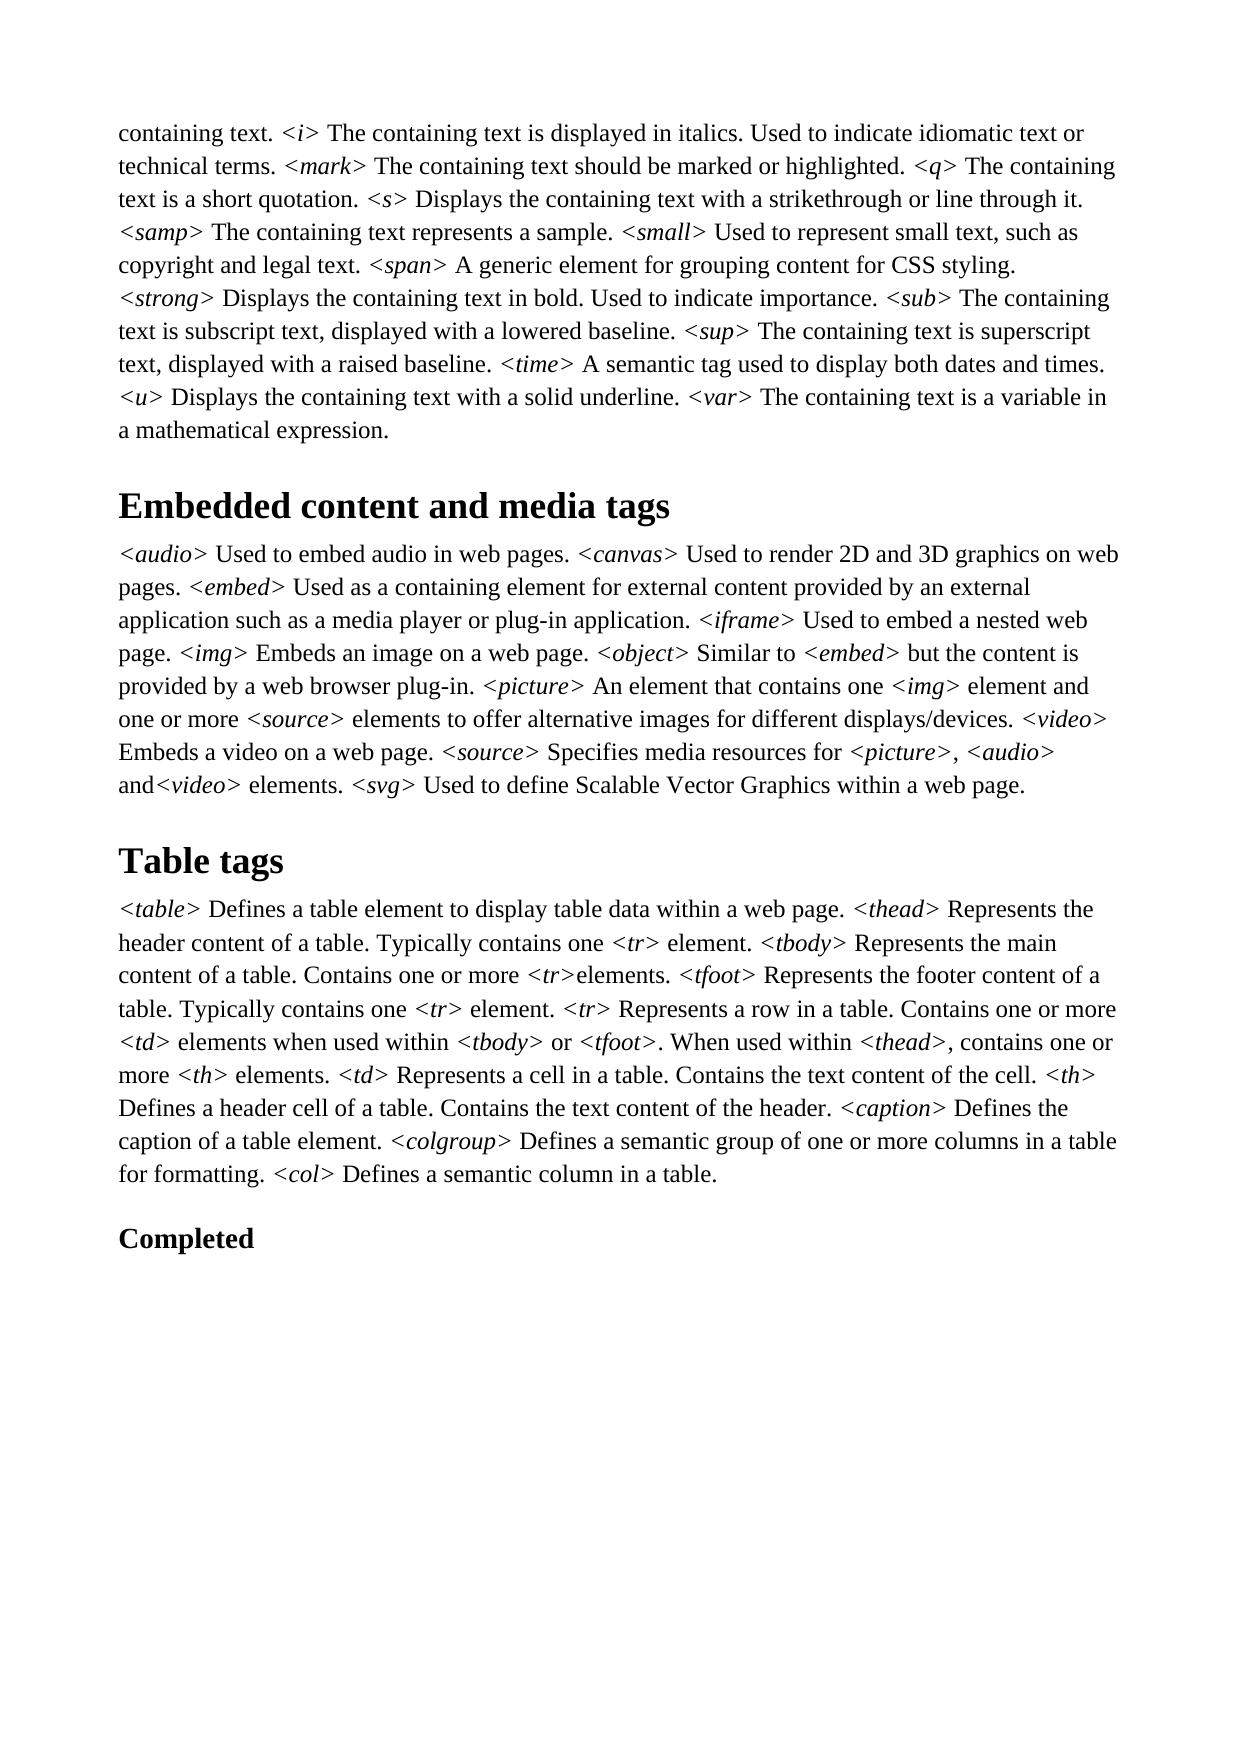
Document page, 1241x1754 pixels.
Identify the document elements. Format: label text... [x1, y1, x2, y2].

subtitle Embedded content and media tags [118, 484, 1122, 527]
subtitle Completed [118, 1221, 1122, 1254]
text containing text. <i> The containing text is displayed in italics. Used to indicate idiomatic text or technical terms. <mark> The containing text should be marked or highlighted. <q> The containing text is a short quotation. <s> Displays the containing text with a strikethrough or line through it. <samp> The containing text represents a sample. <small> Used to represent small text, such as copyright and legal text. <span> A generic element for grouping content for CSS styling. <strong> Displays the containing text in bold. Used to indicate importance. <sub> The containing text is subscript text, displayed with a lowered baseline. <sup> The containing text is superscript text, displayed with a raised baseline. <time> A semantic tag used to display both dates and times. <u> Displays the containing text with a solid underline. <var> The containing text is a variable in a mathematical expression. [118, 118, 1122, 444]
text <table> Defines a table element to display table data within a web page. <thead> Represents the header content of a table. Typically contains one <tr> element. <tbody> Represents the main content of a table. Contains one or more <tr>elements. <tfoot> Represents the footer content of a table. Typically contains one <tr> element. <tr> Represents a row in a table. Contains one or more <td> elements when used within <tbody> or <tfoot>. When used within <thead>, contains one or more <th> elements. <td> Represents a cell in a table. Contains the text content of the cell. <th> Defines a header cell of a table. Contains the text content of the header. <caption> Defines the caption of a table element. <colgroup> Defines a semantic group of one or more columns in a table for formatting. <col> Defines a semantic column in a table. [118, 894, 1122, 1187]
subtitle Table tags [118, 839, 1122, 882]
text <audio> Used to embed audio in web pages. <canvas> Used to render 2D and 3D graphics on web pages. <embed> Used as a containing element for external content provided by an external application such as a media player or plug-in application. <iframe> Used to embed a nested web page. <img> Embeds an image on a web page. <object> Similar to <embed> but the content is provided by a web browser plug-in. <picture> An element that contains one <img> element and one or more <source> elements to offer alternative images for different displays/devices. <video> Embeds a video on a web page. <source> Specifies media resources for <picture>, <audio> and<video> elements. <svg> Used to define Scalable Vector Graphics within a web page. [118, 539, 1122, 799]
